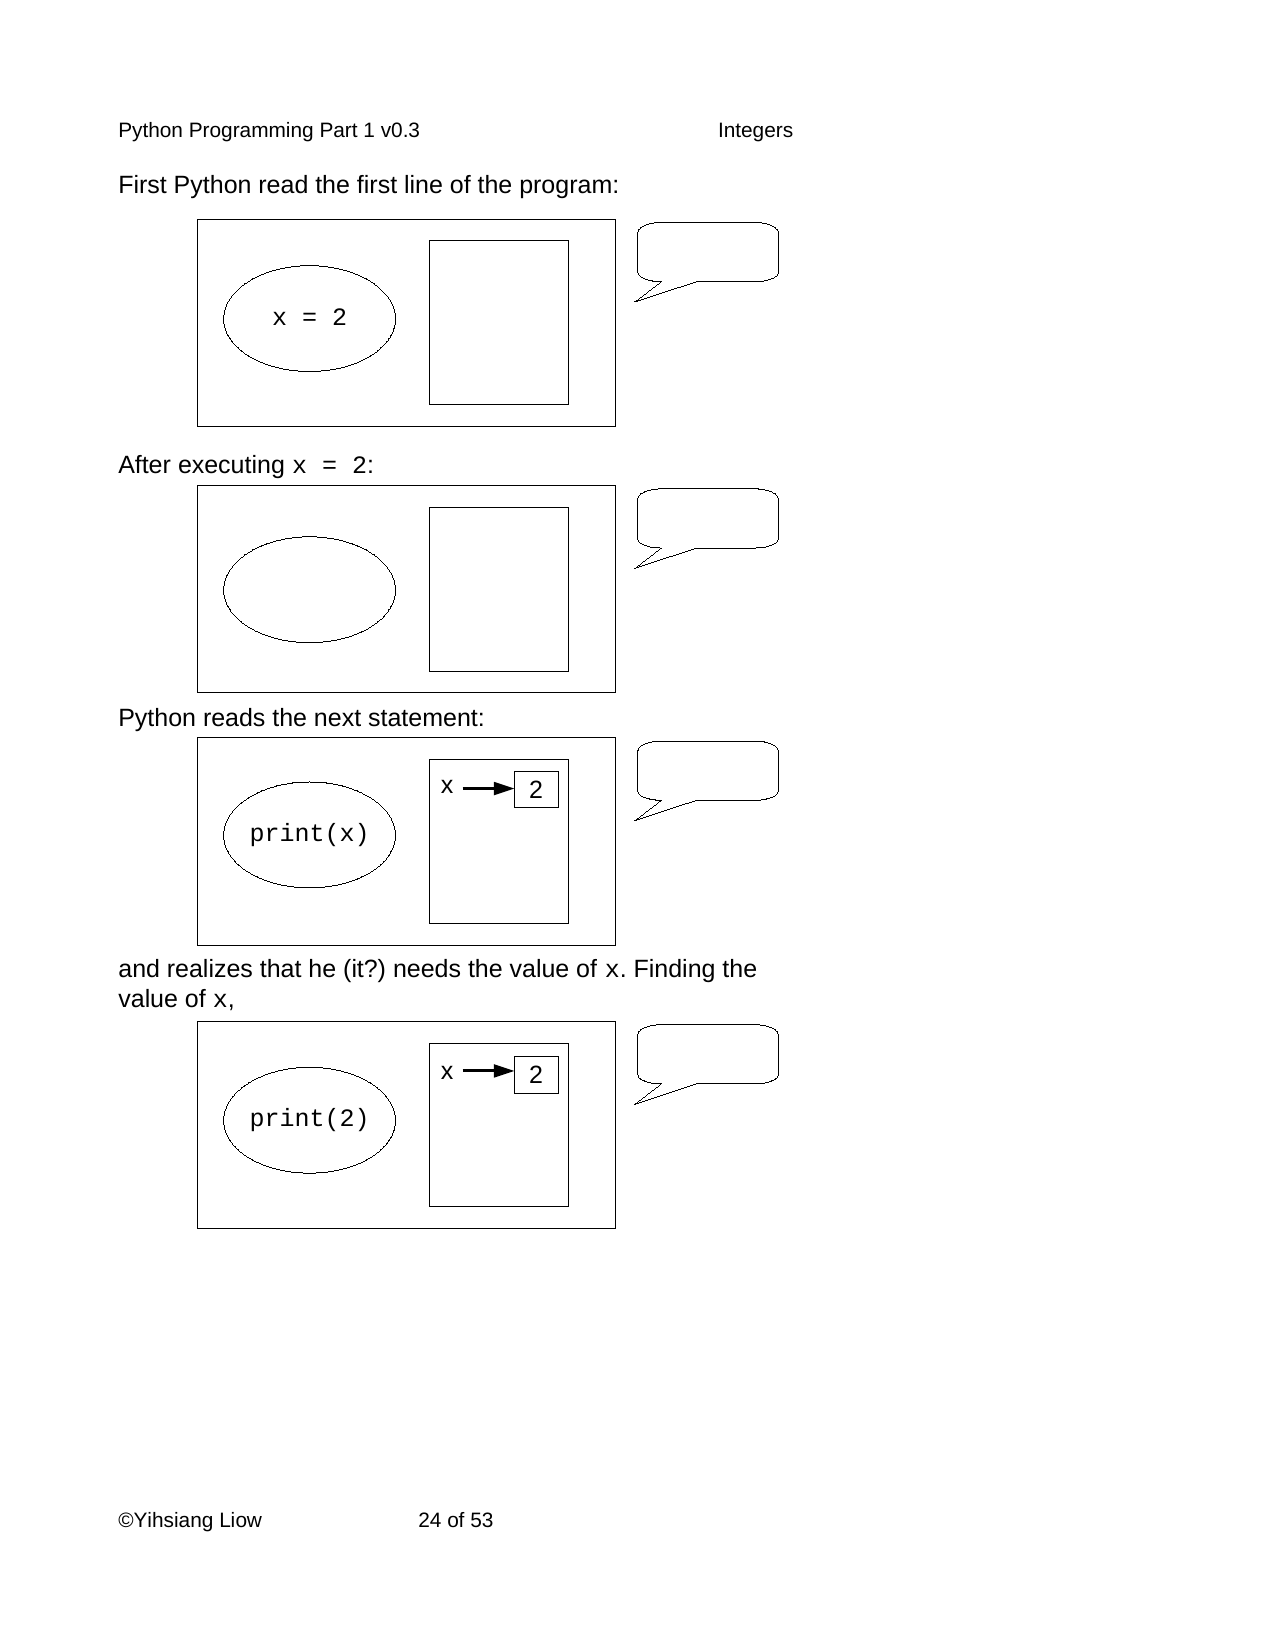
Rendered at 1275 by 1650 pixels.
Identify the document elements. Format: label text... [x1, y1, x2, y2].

text After executing x = 2: [118, 450, 793, 508]
text and realizes that he (it?) needs the value of x. Finding the value of x, [118, 955, 793, 1015]
text First Python read the first line of the program: [118, 171, 793, 199]
text Python reads the next statement: [118, 704, 793, 732]
